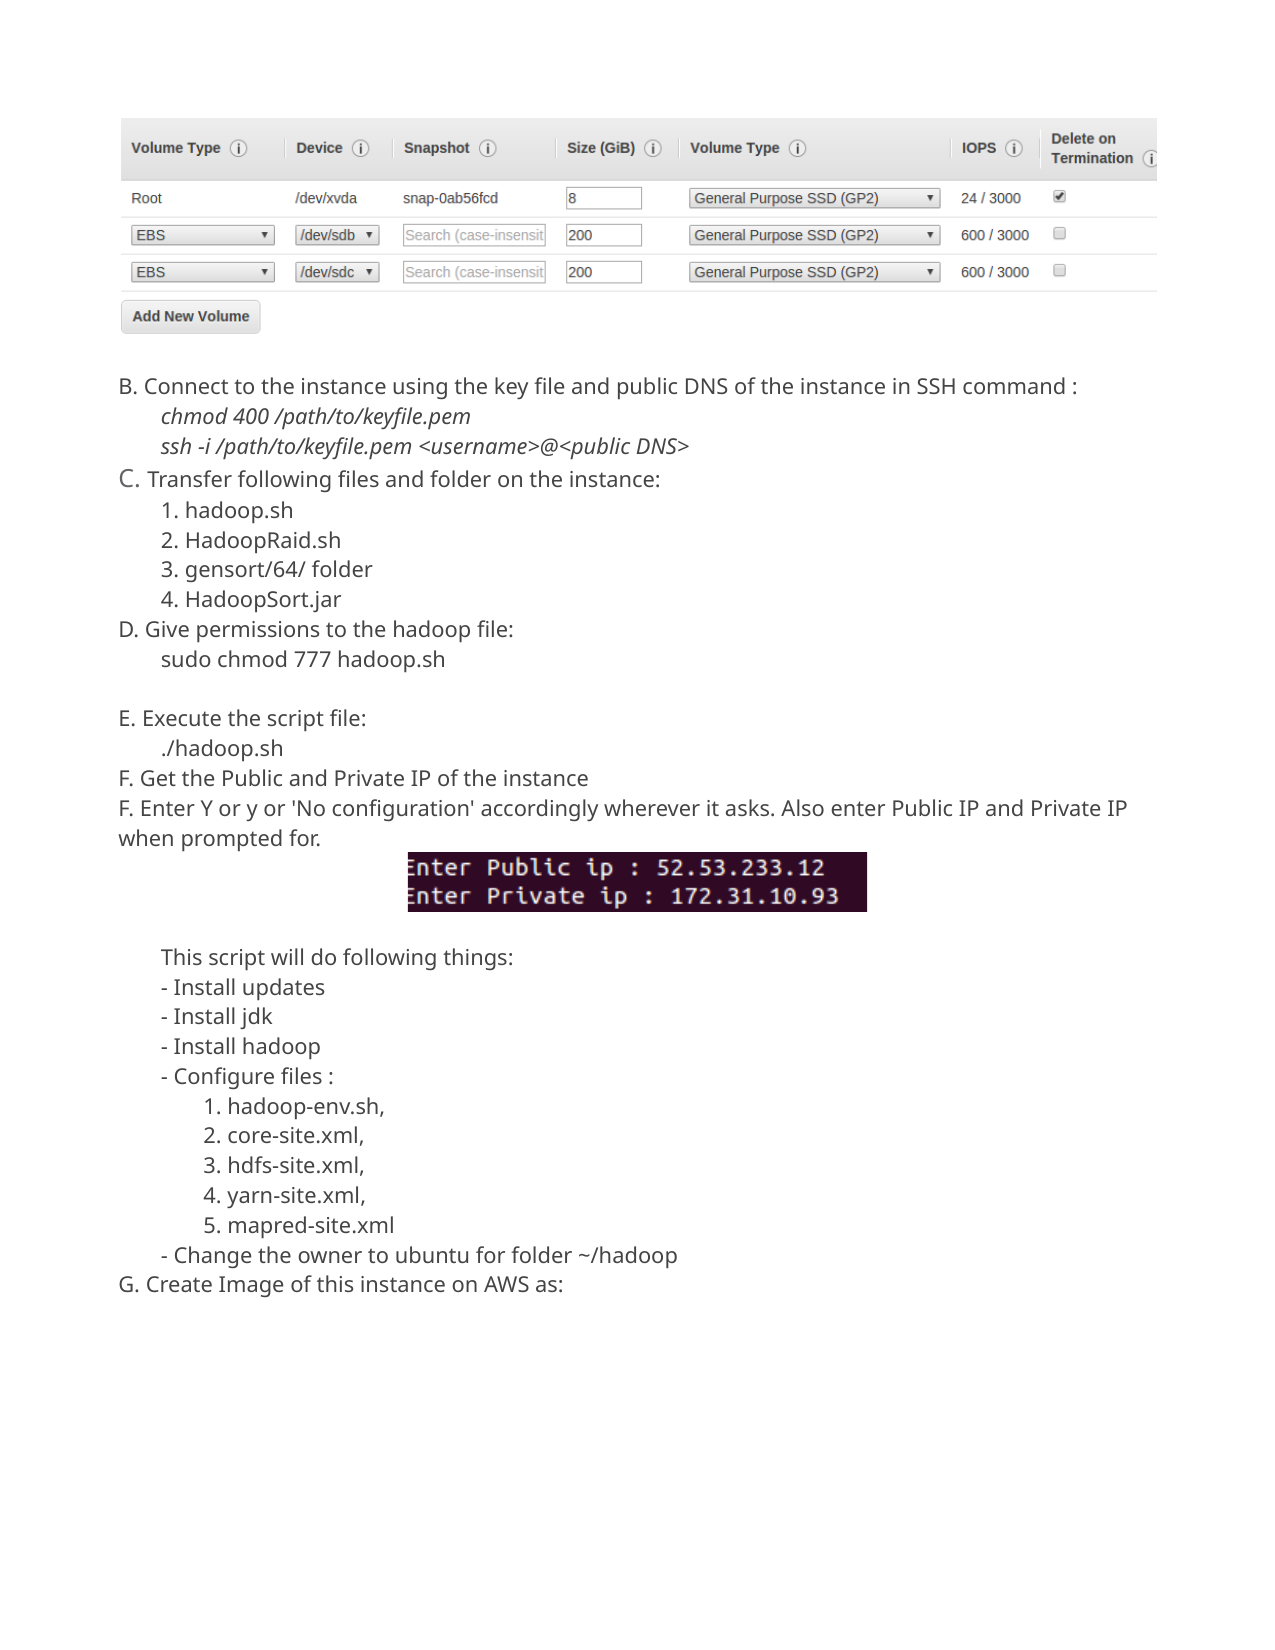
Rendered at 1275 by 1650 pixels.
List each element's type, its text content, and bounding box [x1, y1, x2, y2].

text - Install hadoop [118, 1031, 1157, 1061]
text D. Give permissions to the hadoop file: [118, 614, 1157, 644]
text 2. core-site.xml, [118, 1120, 1157, 1150]
text This script will do following things: [118, 942, 1157, 971]
text chmod 400 /path/to/keyfile.pem [118, 401, 1157, 431]
text 1. hadoop-env.sh, [118, 1091, 1157, 1120]
text 4. HadoopSort.jar [118, 584, 1157, 614]
text 1. hadoop.sh [118, 495, 1157, 524]
text 3. hdfs-site.xml, [118, 1150, 1157, 1180]
text E. Execute the script file: [118, 703, 1157, 733]
text sudo chmod 777 hadoop.sh [118, 644, 1157, 673]
text C. Transfer following files and folder on the instance: [118, 461, 1157, 495]
text 4. yarn-site.xml, [118, 1180, 1157, 1210]
text ./hadoop.sh [118, 733, 1157, 763]
text G. Create Image of this instance on AWS as: [118, 1269, 1157, 1299]
text 3. gensort/64/ folder [118, 554, 1157, 584]
text - Change the owner to ubuntu for folder ~/hadoop [118, 1239, 1157, 1269]
text ssh -i /path/to/keyfile.pem <username>@<public DNS> [118, 431, 1157, 461]
text - Install updates [118, 971, 1157, 1001]
picture [118, 118, 1157, 342]
text 2. HadoopRaid.sh [118, 524, 1157, 554]
text - Install jdk [118, 1001, 1157, 1031]
text 5. mapred-site.xml [118, 1210, 1157, 1239]
picture [407, 852, 868, 912]
text B. Connect to the instance using the key file and public DNS of the instance in SSH command : [118, 371, 1157, 401]
text F. Enter Y or y or 'No configuration' accordingly wherever it asks. Also enter Public IP and Private IP when prompted for. [118, 793, 1157, 852]
text F. Get the Public and Private IP of the instance [118, 763, 1157, 793]
text - Configure files : [118, 1061, 1157, 1091]
